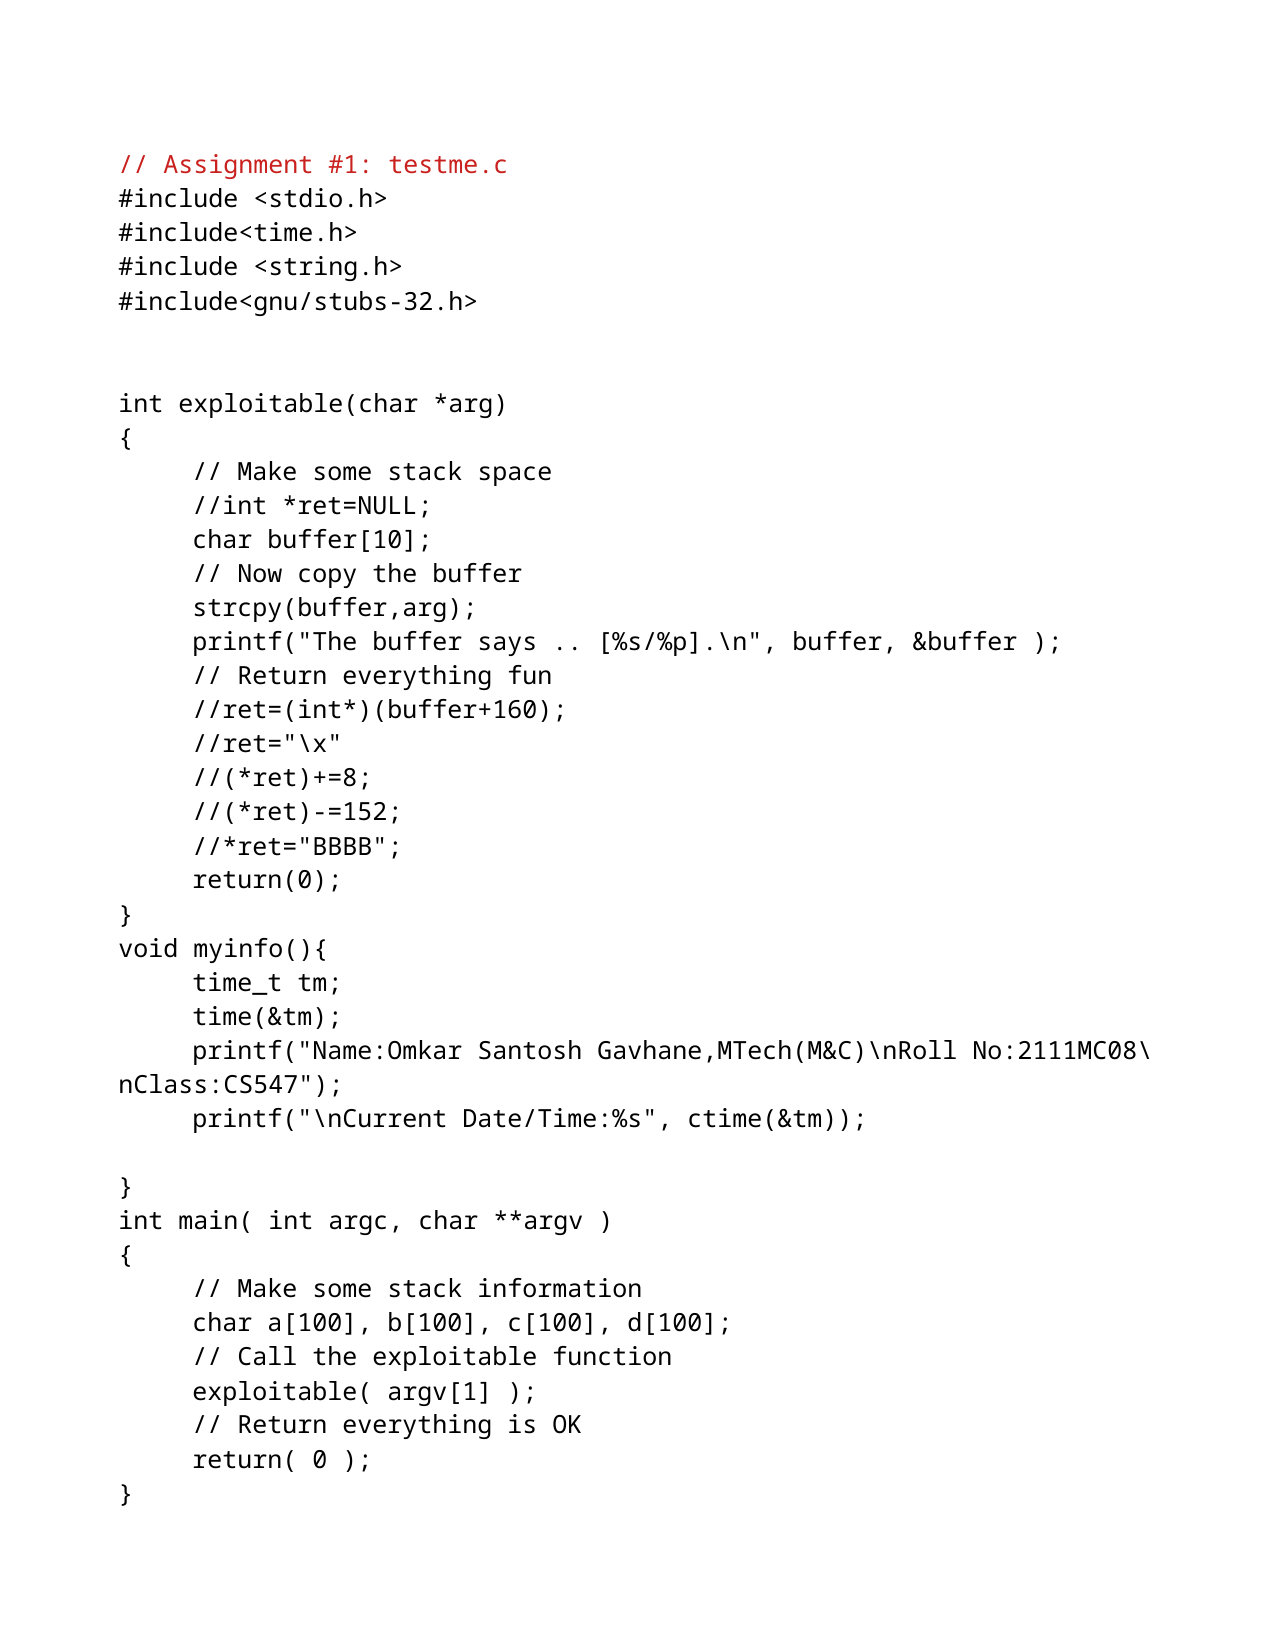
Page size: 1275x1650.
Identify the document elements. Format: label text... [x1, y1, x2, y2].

text // Make some stack space [118, 453, 1157, 487]
text //ret=(int*)(buffer+160); [118, 692, 1157, 726]
text //(*ret)-=152; [118, 794, 1157, 828]
text int exploitable(char *arg) [118, 385, 1157, 419]
text } [118, 1169, 1157, 1203]
text char buffer[10]; [118, 522, 1157, 556]
text { [118, 1237, 1157, 1271]
text { [118, 419, 1157, 453]
text // Return everything fun [118, 658, 1157, 692]
text // Return everything is OK [118, 1407, 1157, 1441]
text // Now copy the buffer [118, 556, 1157, 590]
text #include<gnu/stubs-32.h> [118, 283, 1157, 317]
text #include <string.h> [118, 249, 1157, 283]
text exploitable( argv[1] ); [118, 1373, 1157, 1407]
text printf("\nCurrent Date/Time:%s", ctime(&tm)); [118, 1101, 1157, 1135]
text } [118, 896, 1157, 930]
text } [118, 1475, 1157, 1509]
text //ret="\x" [118, 726, 1157, 760]
text #include <stdio.h> [118, 181, 1157, 215]
text return(0); [118, 862, 1157, 896]
text #include<time.h> [118, 215, 1157, 249]
text char a[100], b[100], c[100], d[100]; [118, 1305, 1157, 1339]
text // Make some stack information [118, 1271, 1157, 1305]
text int main( int argc, char **argv ) [118, 1203, 1157, 1237]
text strcpy(buffer,arg); [118, 590, 1157, 624]
text //(*ret)+=8; [118, 760, 1157, 794]
text return( 0 ); [118, 1441, 1157, 1475]
text printf("The buffer says .. [%s/%p].\n", buffer, &buffer ); [118, 624, 1157, 658]
text //*ret="BBBB"; [118, 828, 1157, 862]
text void myinfo(){ [118, 930, 1157, 964]
text //int *ret=NULL; [118, 487, 1157, 522]
text time_t tm; [118, 964, 1157, 998]
text printf("Name:Omkar Santosh Gavhane,MTech(M&C)\nRoll No:2111MC08\nClass:CS547"); [118, 1032, 1157, 1101]
text time(&tm); [118, 998, 1157, 1032]
text // Call the exploitable function [118, 1339, 1157, 1373]
text // Assignment #1: testme.c [118, 147, 1157, 181]
